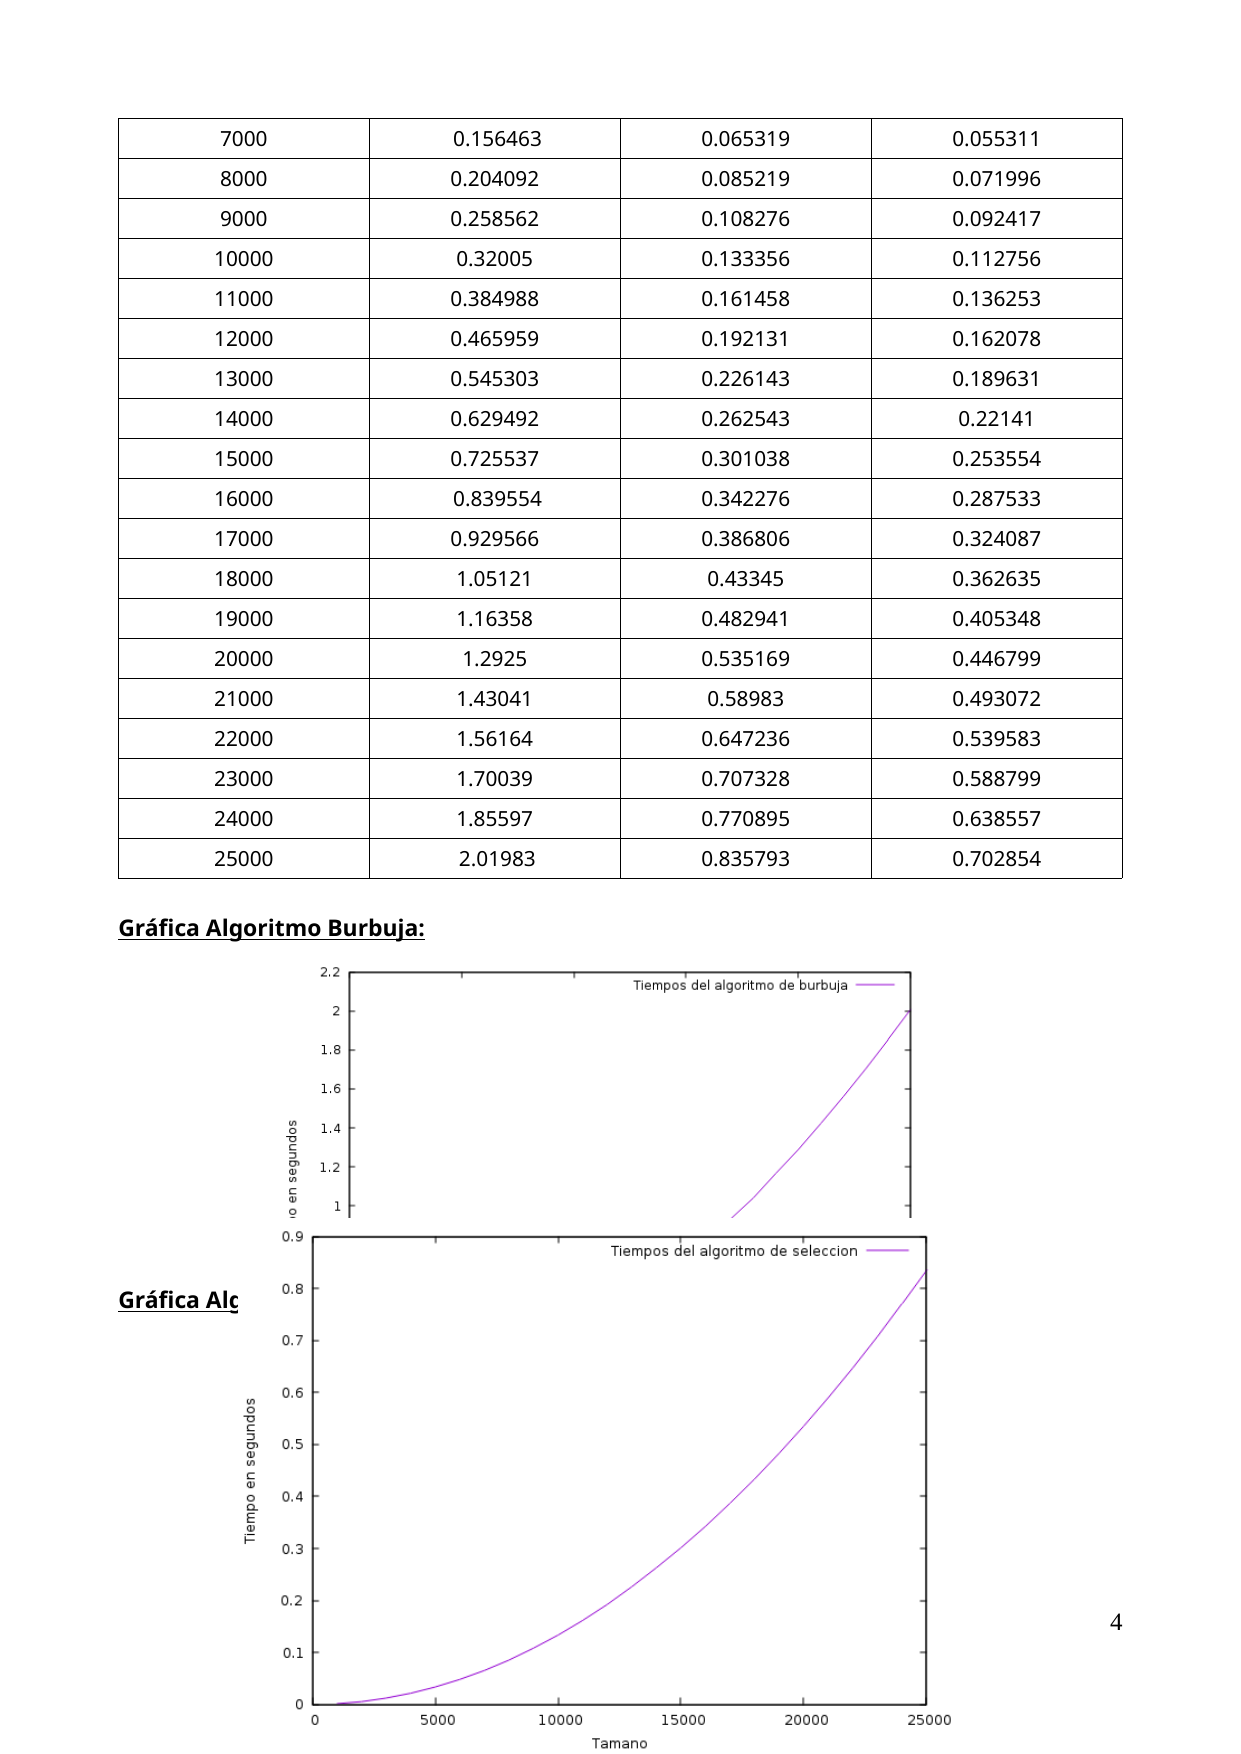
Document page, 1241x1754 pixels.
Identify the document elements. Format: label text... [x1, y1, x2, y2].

table_cell 1.2925 [370, 639, 620, 678]
table_cell 16000 [119, 479, 369, 518]
table_cell 0.156463 [370, 119, 620, 158]
table_cell 20000 [119, 639, 369, 678]
table_cell 10000 [119, 239, 369, 278]
table_cell 0.839554 [370, 479, 620, 518]
table_cell 22000 [119, 719, 369, 758]
table_cell 0.835793 [621, 839, 871, 878]
text Gráfica Algoritmo Selección: [953, 1284, 1122, 1315]
table_cell 17000 [119, 519, 369, 558]
table_cell 0.204092 [370, 159, 620, 198]
table_cell 25000 [119, 839, 369, 878]
table_cell 24000 [119, 799, 369, 838]
table_cell 0.43345 [621, 559, 871, 598]
table_cell 23000 [119, 759, 369, 798]
table_cell 21000 [119, 679, 369, 718]
table_cell 0.535169 [621, 639, 871, 678]
picture [238, 955, 953, 1754]
table_cell 13000 [119, 359, 369, 398]
table_cell 0.493072 [872, 679, 1122, 718]
table_cell 0.161458 [621, 279, 871, 318]
table_cell 1.43041 [370, 679, 620, 718]
table_cell 0.707328 [621, 759, 871, 798]
table_cell 0.58983 [621, 679, 871, 718]
table_cell 0.055311 [872, 119, 1122, 158]
table_cell 0.253554 [872, 439, 1122, 478]
table_cell 0.629492 [370, 399, 620, 438]
table_cell 1.70039 [370, 759, 620, 798]
table_cell 0.262543 [621, 399, 871, 438]
table_cell 0.136253 [872, 279, 1122, 318]
table_cell 0.638557 [872, 799, 1122, 838]
table_cell 0.108276 [621, 199, 871, 238]
table_cell 15000 [119, 439, 369, 478]
table_cell 0.405348 [872, 599, 1122, 638]
table_cell 0.446799 [872, 639, 1122, 678]
table_cell 0.071996 [872, 159, 1122, 198]
table_cell 0.324087 [872, 519, 1122, 558]
table_cell 0.725537 [370, 439, 620, 478]
table_cell 1.56164 [370, 719, 620, 758]
table_cell 18000 [119, 559, 369, 598]
table_cell 0.065319 [621, 119, 871, 158]
table_cell 1.16358 [370, 599, 620, 638]
table_cell 0.301038 [621, 439, 871, 478]
table_cell 0.258562 [370, 199, 620, 238]
table_cell 0.539583 [872, 719, 1122, 758]
table_cell 9000 [119, 199, 369, 238]
table_cell 7000 [119, 119, 369, 158]
table_cell 0.545303 [370, 359, 620, 398]
table_cell 0.384988 [370, 279, 620, 318]
table_cell 0.702854 [872, 839, 1122, 878]
table_cell 0.22141 [872, 399, 1122, 438]
table_cell 0.32005 [370, 239, 620, 278]
table_cell 0.342276 [621, 479, 871, 518]
table_cell 0.770895 [621, 799, 871, 838]
table_cell 0.588799 [872, 759, 1122, 798]
table_cell 0.162078 [872, 319, 1122, 358]
table_cell 0.647236 [621, 719, 871, 758]
table_cell 14000 [119, 399, 369, 438]
table_cell 11000 [119, 279, 369, 318]
table_cell 0.929566 [370, 519, 620, 558]
table_cell 0.287533 [872, 479, 1122, 518]
table_cell 0.092417 [872, 199, 1122, 238]
table_cell 1.05121 [370, 559, 620, 598]
table_cell 0.085219 [621, 159, 871, 198]
table_cell 0.192131 [621, 319, 871, 358]
table_cell 0.362635 [872, 559, 1122, 598]
text Gráfica Algoritmo Burbuja: [118, 912, 1122, 943]
table_cell 1.85597 [370, 799, 620, 838]
table_cell 0.189631 [872, 359, 1122, 398]
text Gráfica Algoritmo Selección: [118, 1284, 238, 1311]
table_cell 8000 [119, 159, 369, 198]
table_cell 2.01983 [370, 839, 620, 878]
table_cell 0.386806 [621, 519, 871, 558]
table_cell 0.465959 [370, 319, 620, 358]
table_cell 0.226143 [621, 359, 871, 398]
table_cell 0.133356 [621, 239, 871, 278]
table_cell 19000 [119, 599, 369, 638]
table_cell 0.482941 [621, 599, 871, 638]
table_cell 12000 [119, 319, 369, 358]
table_cell 0.112756 [872, 239, 1122, 278]
